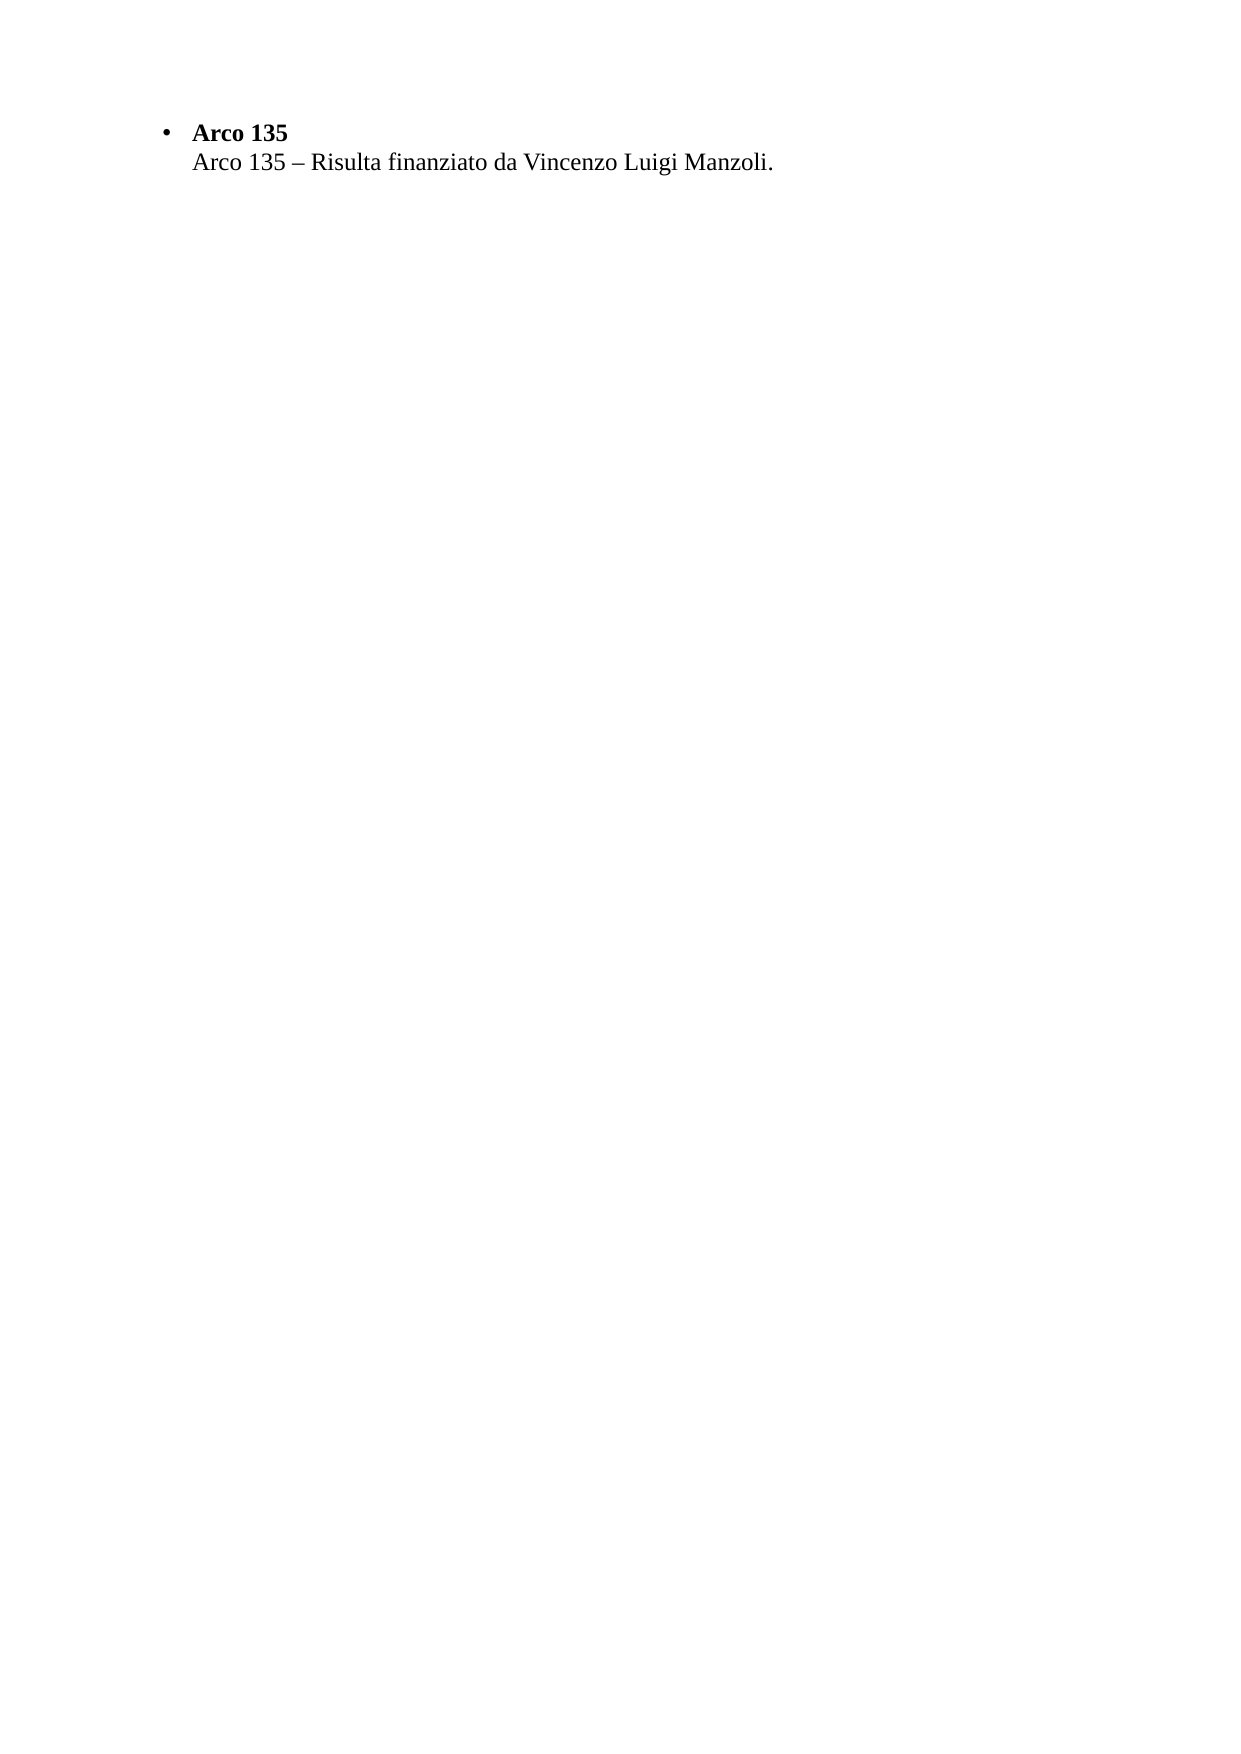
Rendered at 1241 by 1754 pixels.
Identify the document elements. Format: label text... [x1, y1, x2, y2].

list Arco 135 Arco 135 – Risulta finanziato da Vincenzo Luigi Manzoli. [162, 118, 1122, 204]
